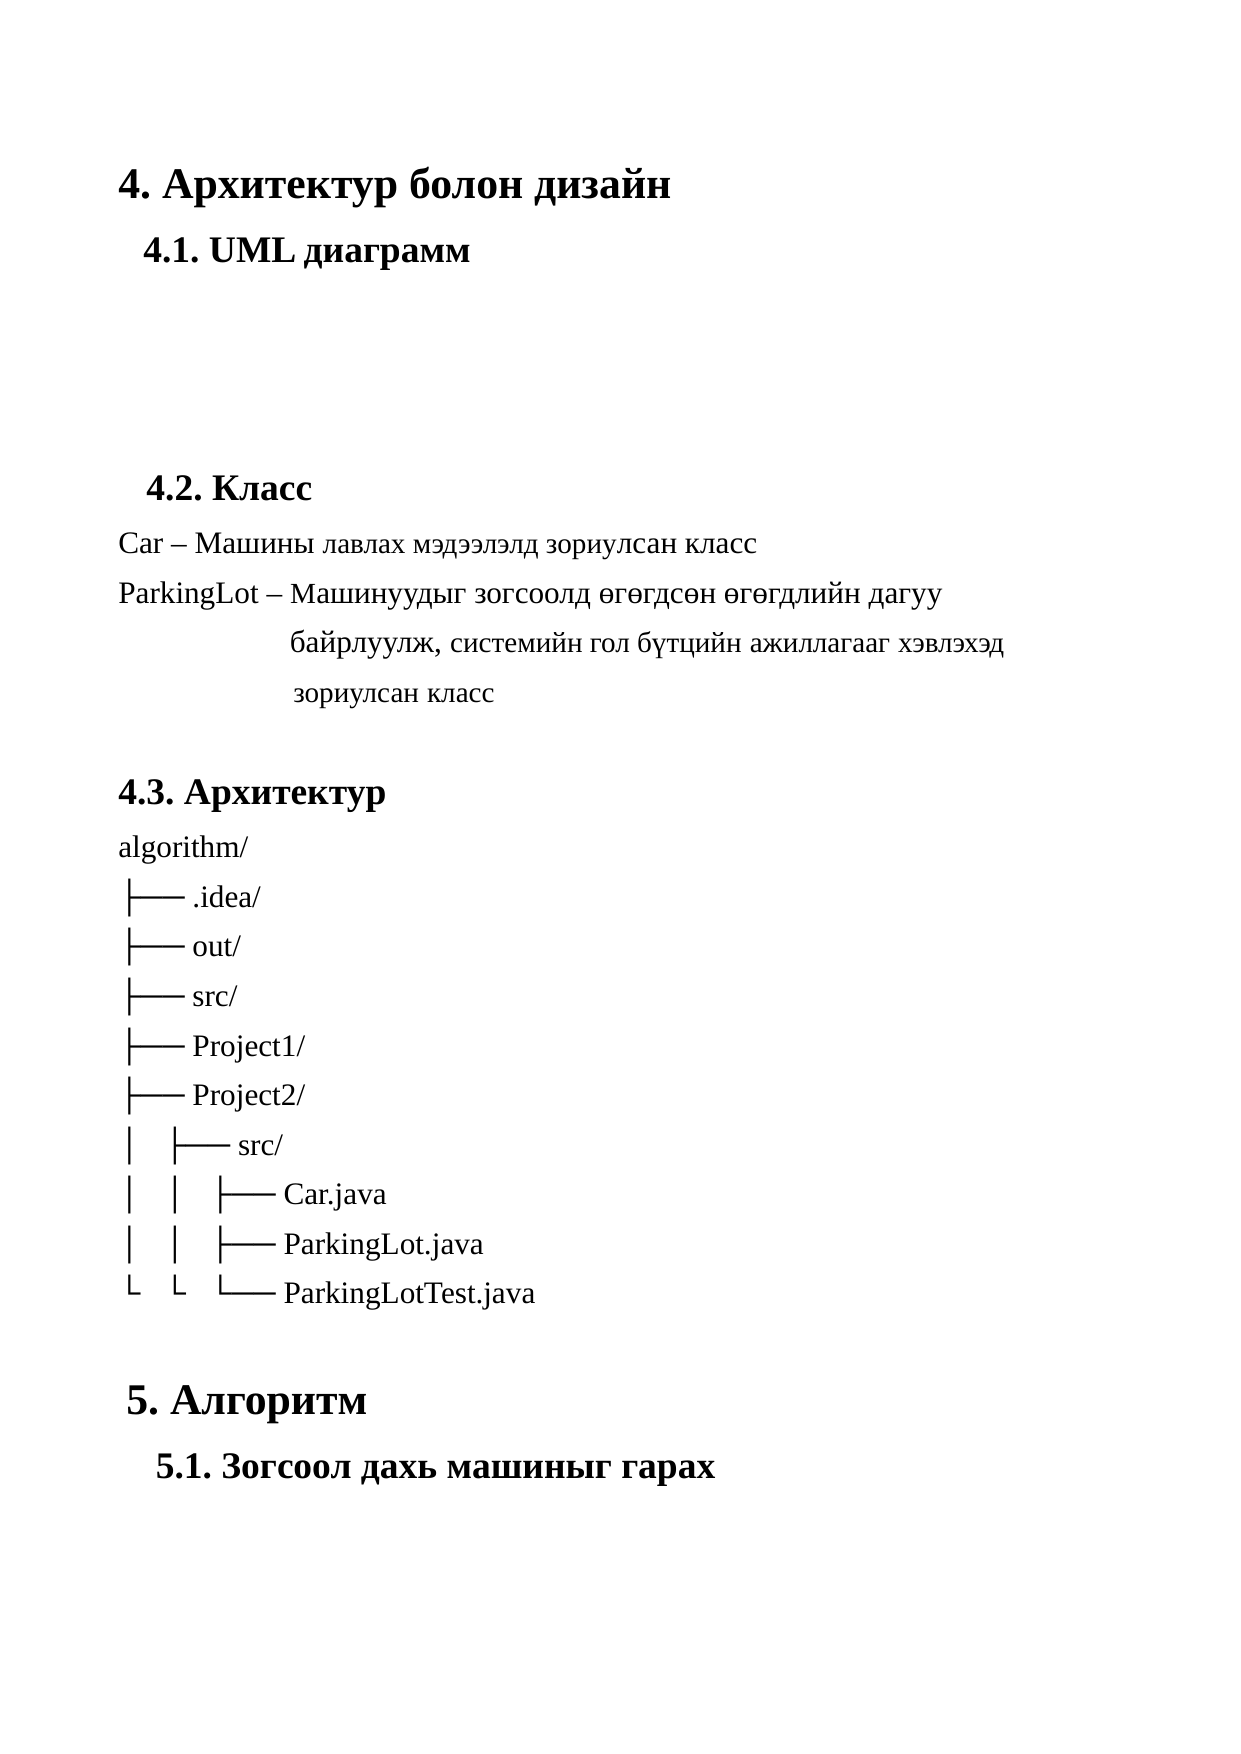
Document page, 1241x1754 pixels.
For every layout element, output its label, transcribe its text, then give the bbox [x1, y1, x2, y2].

text зориулсан класс [118, 673, 1122, 709]
text ParkingLot – Машинуудыг зогсоолд өгөгдсөн өгөгдлийн дагуу [118, 574, 1122, 610]
text └ └ └── ParkingLotTest.java [118, 1275, 1122, 1311]
text 4.1. UML диаграмм [118, 227, 1122, 270]
text │ │ ├── ParkingLot.java [118, 1225, 1122, 1261]
text ├── src/ [118, 977, 1122, 1013]
text │ │ ├── Car.java [118, 1176, 128, 1212]
text │ │ ├── Car.java [175, 1176, 219, 1212]
text │ ├── src/ [118, 1126, 1122, 1162]
text ├── Project1/ [118, 1027, 1122, 1063]
text 4. Архитектур болон дизайн [118, 158, 1122, 208]
text 5.1. Зогсоол дахь машиныг гарах [118, 1443, 1122, 1486]
text ├── .idea/ [118, 878, 1122, 914]
text ├── out/ [118, 928, 128, 964]
text │ │ ├── Car.java [221, 1176, 1122, 1212]
text │ │ ├── Car.java [130, 1176, 173, 1212]
text ├── out/ [130, 928, 1122, 964]
text байрлуулж, системийн гол бүтцийн ажиллагааг хэвлэхэд [118, 624, 1122, 659]
text 4.2. Класс [118, 465, 1122, 508]
text ├── Project2/ [118, 1076, 1122, 1112]
text 5. Алгоритм [118, 1374, 1122, 1424]
text Car – Машины лавлах мэдээлэлд зориулсан класс [118, 524, 1122, 560]
text 4.3. Архитектур [118, 769, 1122, 812]
text algorithm/ [118, 828, 1122, 864]
